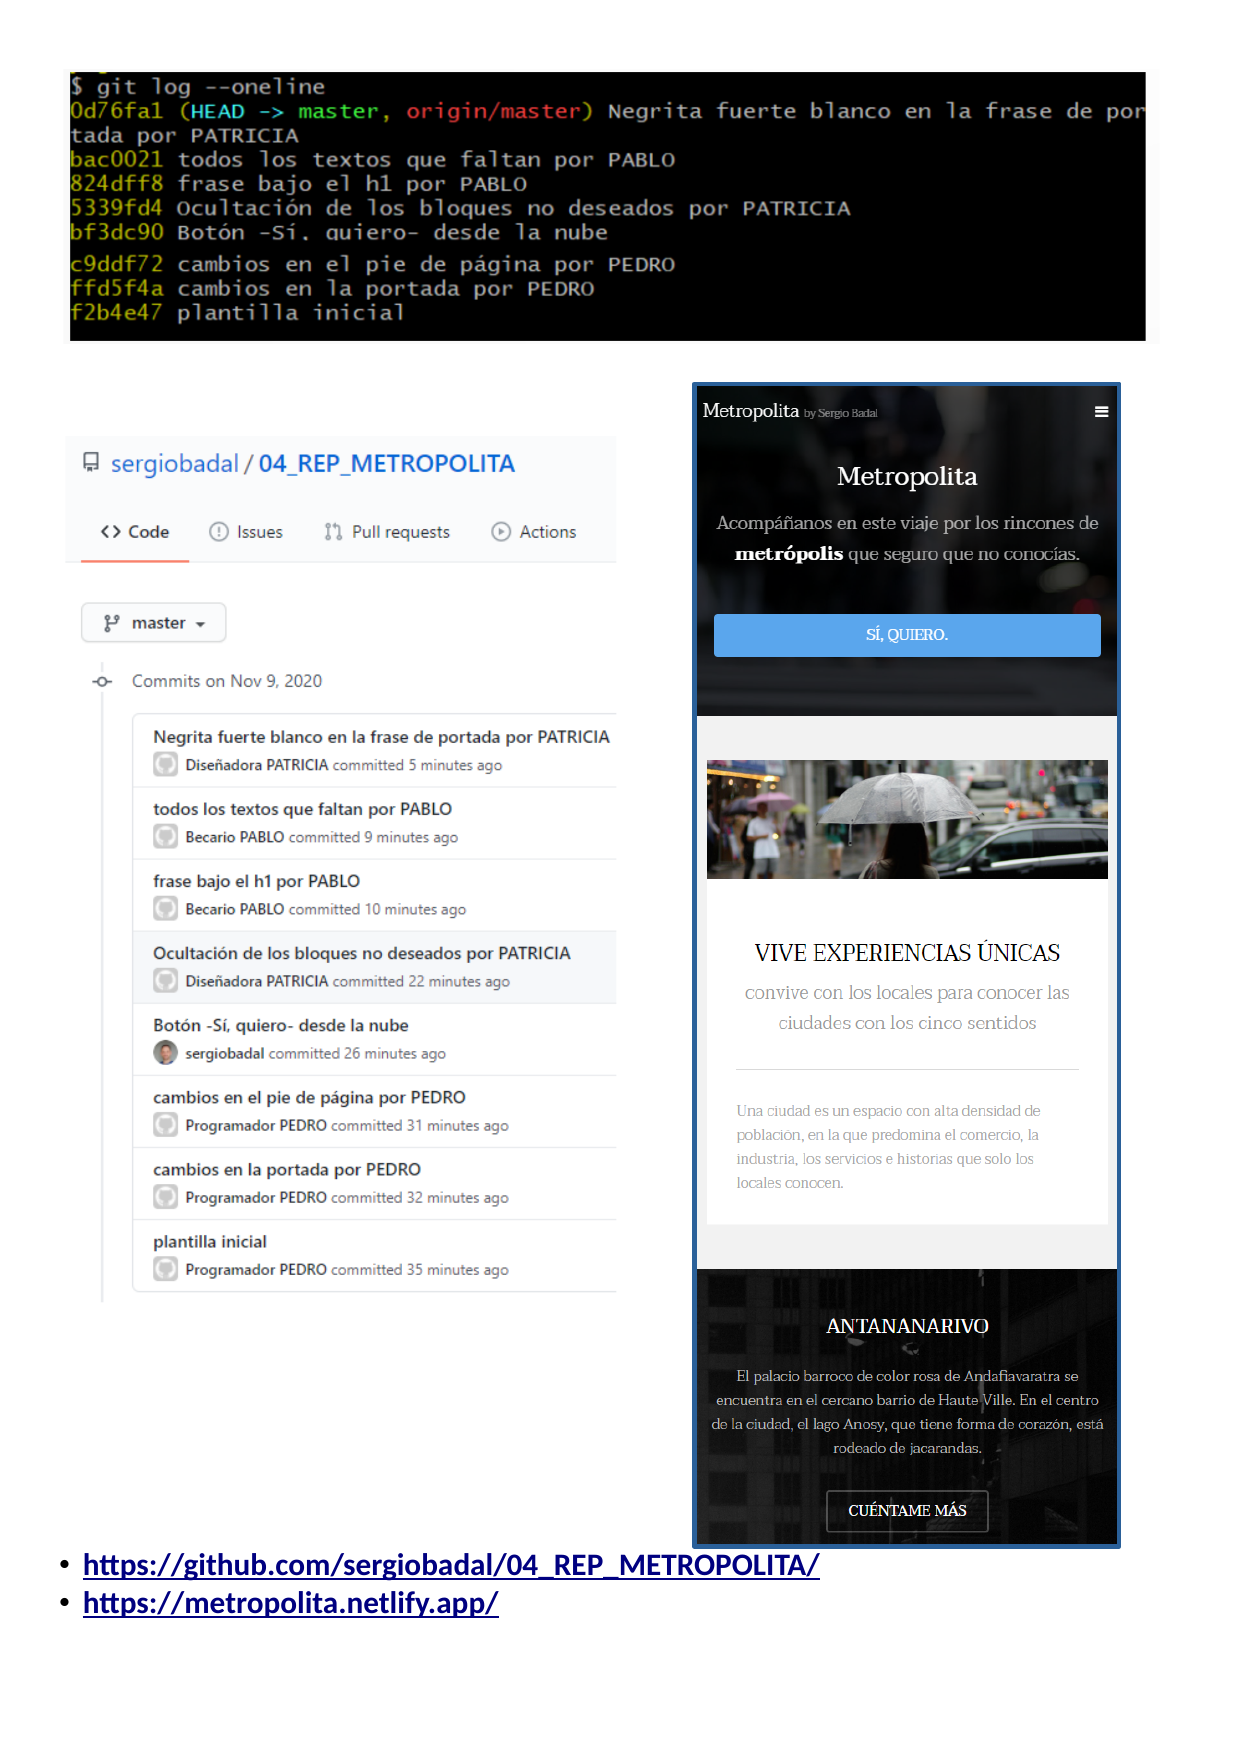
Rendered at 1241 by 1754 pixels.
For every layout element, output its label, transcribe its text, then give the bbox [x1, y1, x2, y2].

picture [65, 436, 617, 1316]
picture [697, 386, 1117, 1544]
table_cell https://metropolita.netlify.app/ [59, 1584, 1181, 1622]
table_cell https://github.com/sergiobadal/04_REP_METROPOLITA/ [59, 1545, 1181, 1583]
picture [63, 69, 1160, 344]
table_header [59, 59, 1181, 372]
table_cell [620, 373, 1181, 1545]
table_cell [59, 373, 620, 1545]
